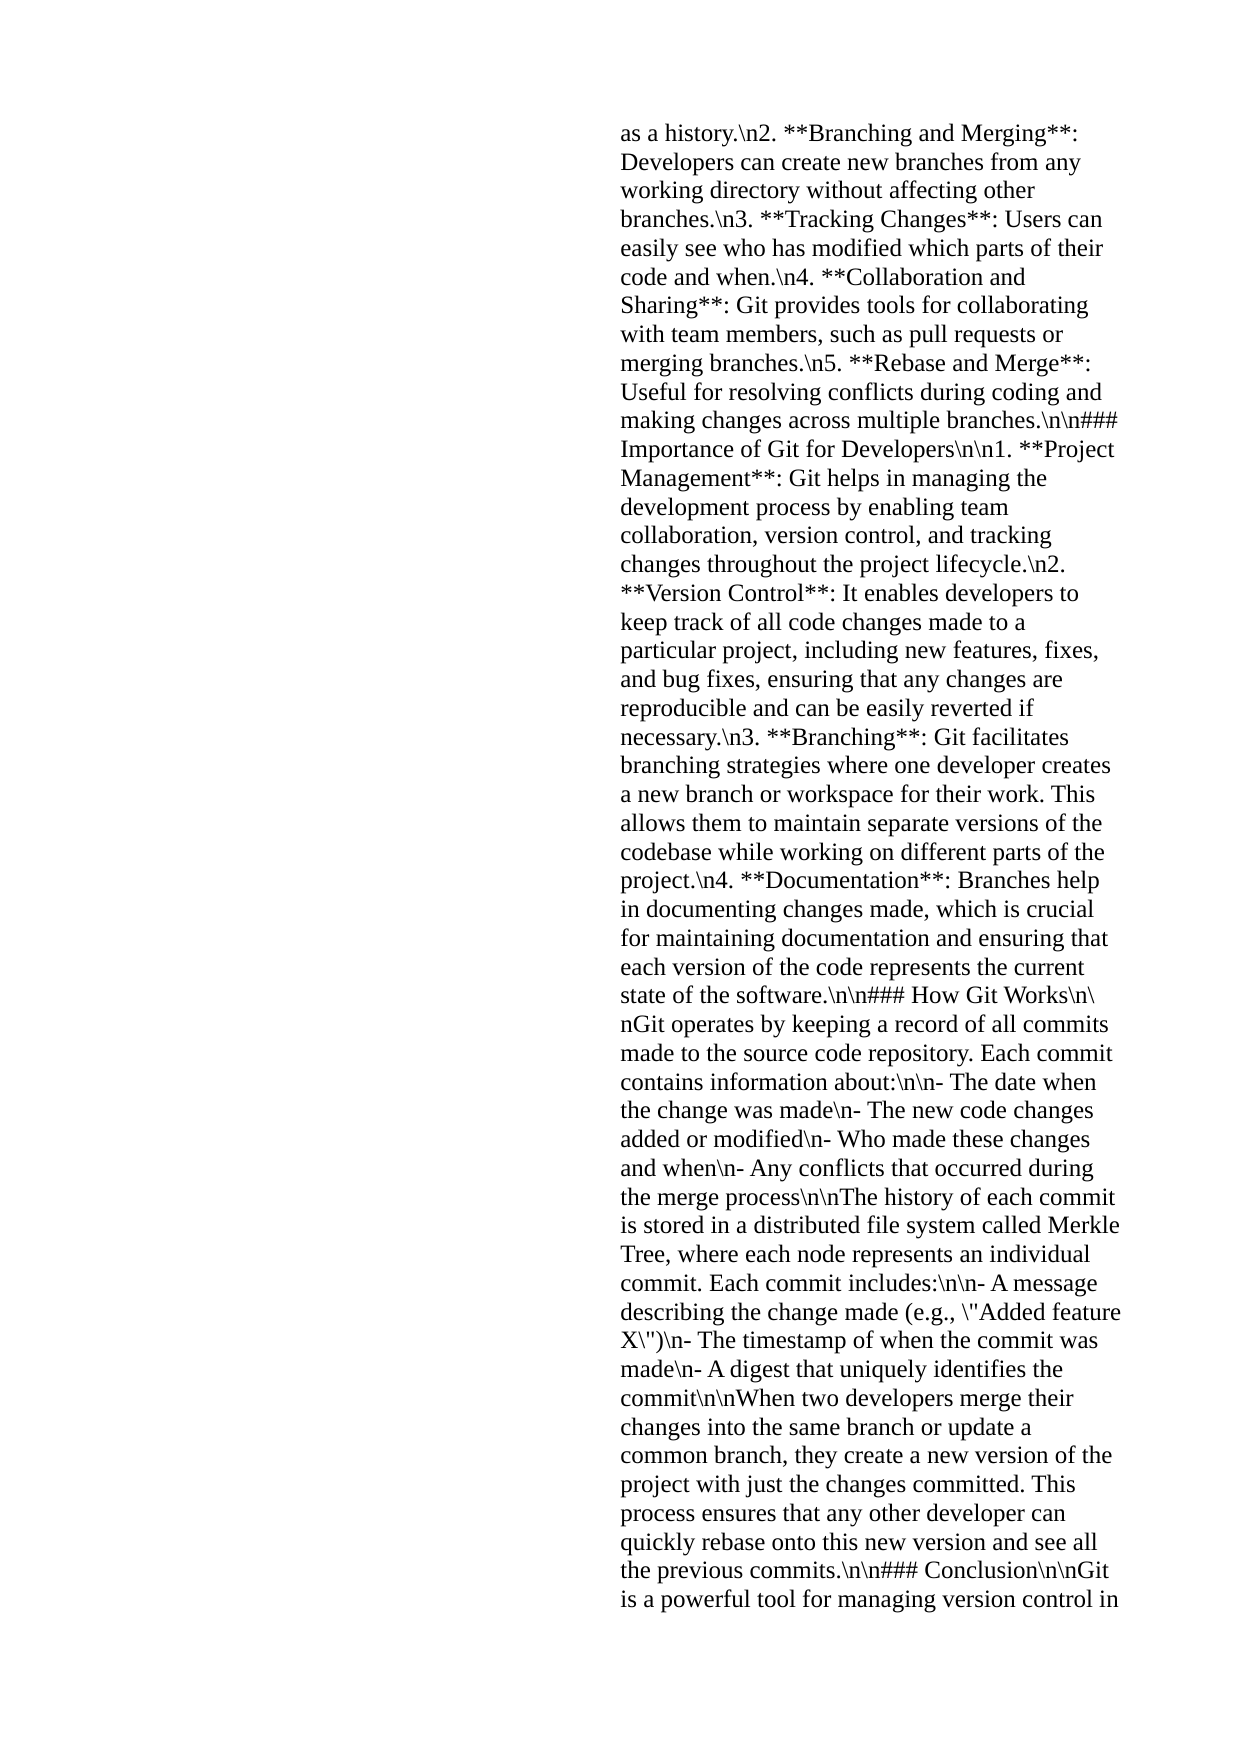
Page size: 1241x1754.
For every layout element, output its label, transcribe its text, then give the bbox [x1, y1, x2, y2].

table_cell [118, 118, 620, 1613]
table_cell as a history.\n2. **Branching and Merging**: Developers can create new branches from any working directory without affecting other branches.\n3. **Tracking Changes**: Users can easily see who has modified which parts of their code and when.\n4. **Collaboration and Sharing**: Git provides tools for collaborating with team members, such as pull requests or merging branches.\n5. **Rebase and Merge**: Useful for resolving conflicts during coding and making changes across multiple branches.\n\n### Importance of Git for Developers\n\n1. **Project Management**: Git helps in managing the development process by enabling team collaboration, version control, and tracking changes throughout the project lifecycle.\n2. **Version Control**: It enables developers to keep track of all code changes made to a particular project, including new features, fixes, and bug fixes, ensuring that any changes are reproducible and can be easily reverted if necessary.\n3. **Branching**: Git facilitates branching strategies where one developer creates a new branch or workspace for their work. This allows them to maintain separate versions of the codebase while working on different parts of the project.\n4. **Documentation**: Branches help in documenting changes made, which is crucial for maintaining documentation and ensuring that each version of the code represents the current state of the software.\n\n### How Git Works\n\nGit operates by keeping a record of all commits made to the source code repository. Each commit contains information about:\n\n- The date when the change was made\n- The new code changes added or modified\n- Who made these changes and when\n- Any conflicts that occurred during the merge process\n\nThe history of each commit is stored in a distributed file system called Merkle Tree, where each node represents an individual commit. Each commit includes:\n\n- A message describing the change made (e.g., \"Added feature X\")\n- The timestamp of when the commit was made\n- A digest that uniquely identifies the commit\n\nWhen two developers merge their changes into the same branch or update a common branch, they create a new version of the project with just the changes committed. This process ensures that any other developer can quickly rebase onto this new version and see all the previous commits.\n\n### Conclusion\n\nGit is a powerful tool for managing version control in [620, 118, 1122, 1613]
